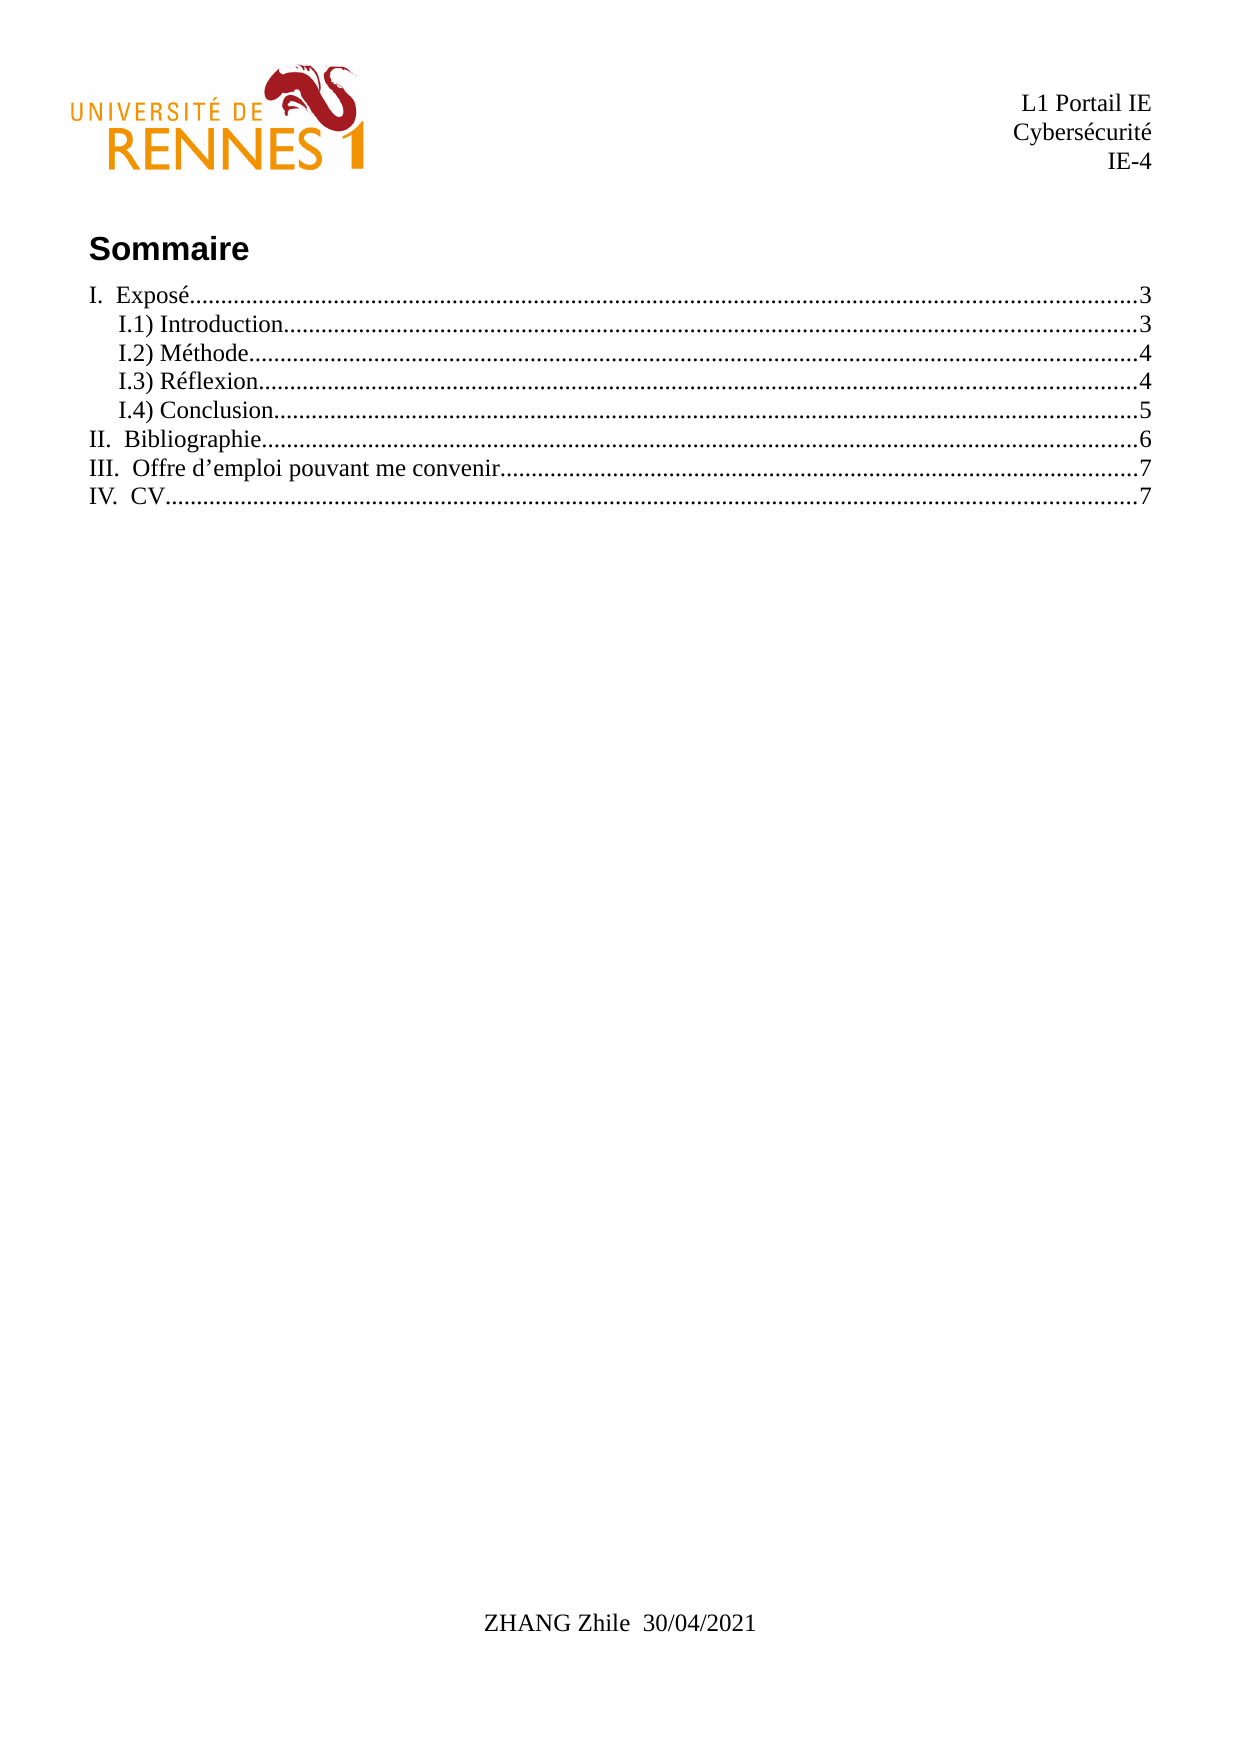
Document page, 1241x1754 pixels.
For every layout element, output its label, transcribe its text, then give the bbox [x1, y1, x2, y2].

text I.1) Introduction 3 [118, 309, 1152, 338]
text III. Offre d’emploi pouvant me convenir 7 [88, 453, 1152, 481]
text I.4) Conclusion 5 [118, 395, 1152, 424]
text I.2) Méthode 4 [118, 338, 1152, 366]
text I. Exposé 3 [88, 280, 1152, 309]
subtitle Sommaire [88, 229, 1152, 268]
text I.3) Réflexion 4 [118, 366, 1152, 395]
text IV. CV 7 [88, 481, 1152, 510]
picture [71, 63, 364, 170]
text II. Bibliographie 6 [88, 424, 1152, 453]
